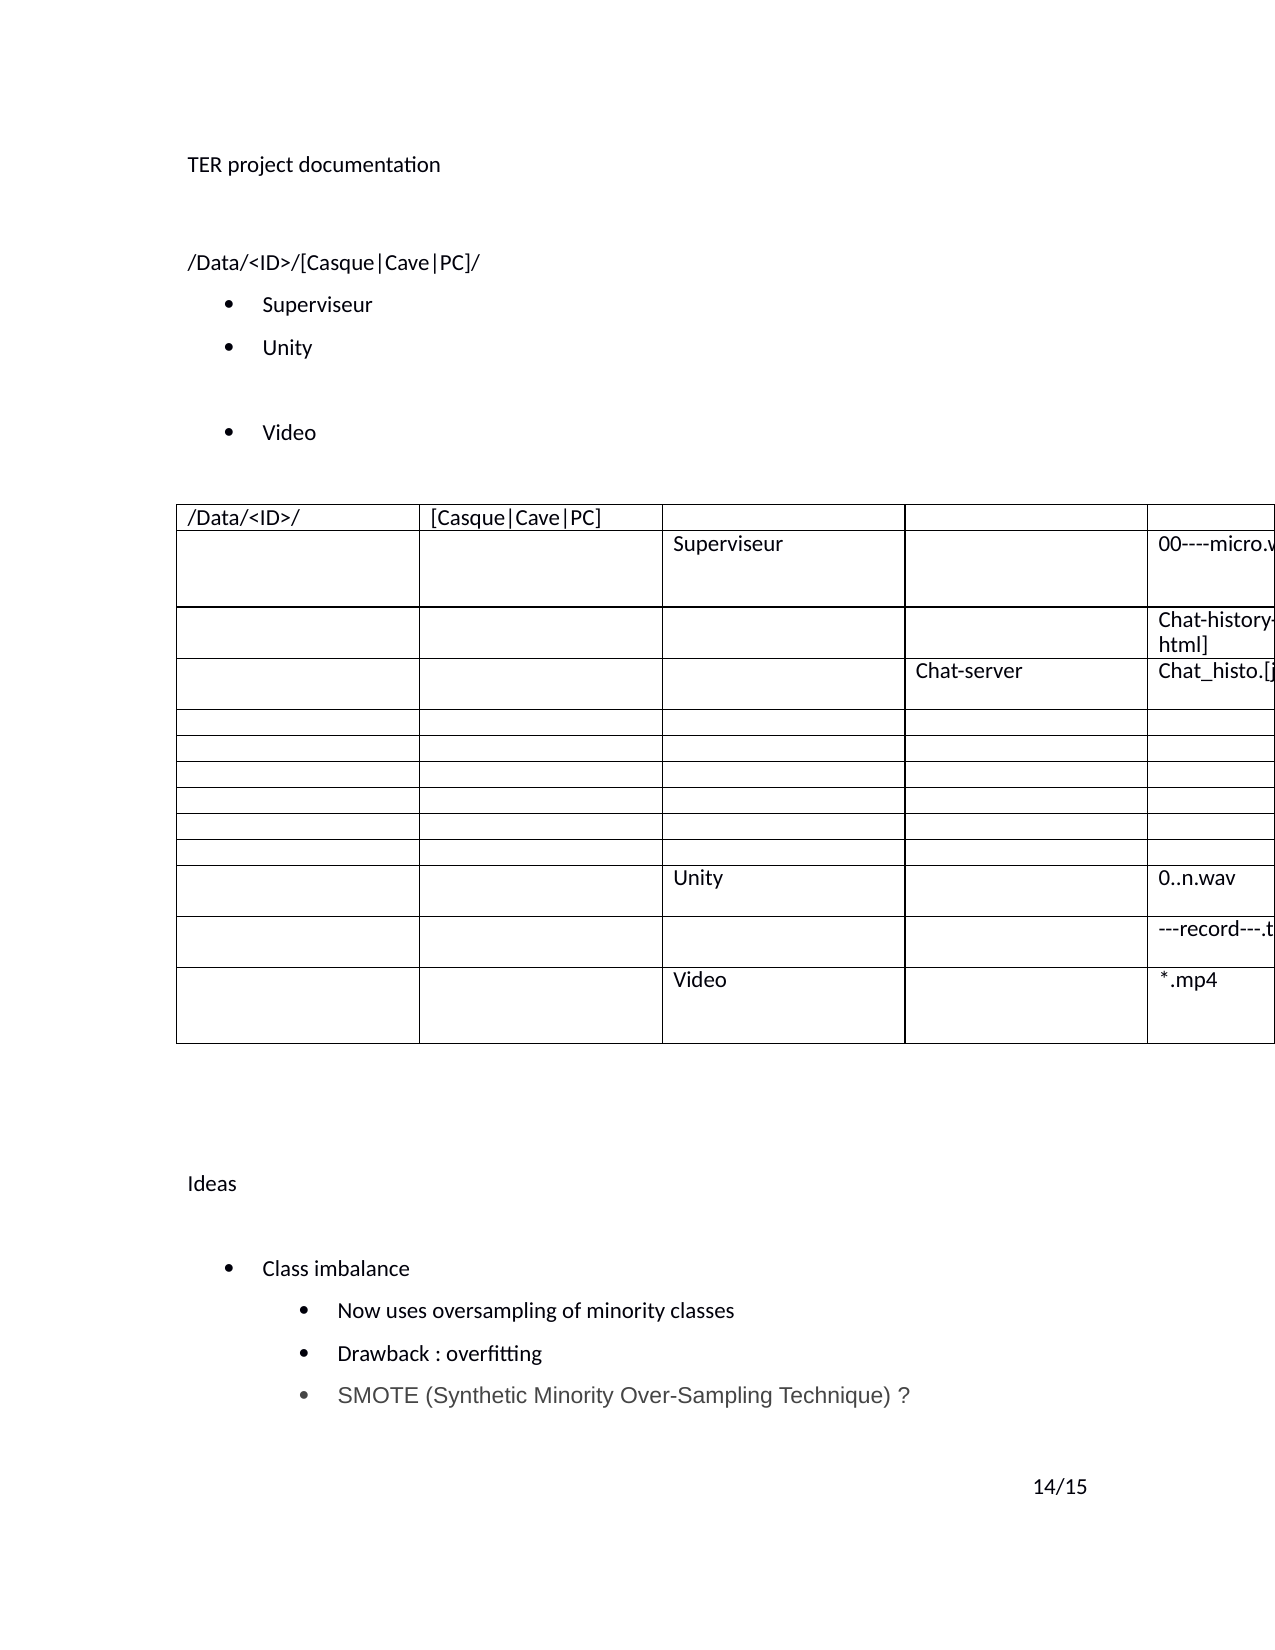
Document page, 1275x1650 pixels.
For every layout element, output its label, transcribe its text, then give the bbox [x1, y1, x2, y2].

list Now uses oversampling of minority classes [300, 1298, 1087, 1324]
table_cell [420, 917, 662, 967]
table_cell [420, 531, 662, 606]
table_cell ---record---.txt [1148, 917, 1274, 967]
list Drawback : overfitting [300, 1341, 1087, 1366]
table_cell [906, 788, 1147, 813]
table_cell [1148, 710, 1274, 734]
table_cell [906, 608, 1147, 657]
table_header [1148, 505, 1274, 530]
table_cell [177, 531, 419, 606]
table_cell [663, 814, 904, 839]
table_cell [420, 736, 662, 761]
table_header [Casque|Cave|PC] [420, 505, 662, 530]
table_cell Superviseur [663, 531, 904, 606]
list Unity [225, 335, 1087, 360]
table_cell 00----micro.wav [1148, 531, 1274, 606]
table_cell [177, 788, 419, 813]
table_cell [906, 762, 1147, 787]
table_cell Chat_histo.[json|xml] [1148, 659, 1274, 708]
text Ideas [187, 1171, 1087, 1197]
list SMOTE (Synthetic Minority Over-Sampling Technique) ? [300, 1383, 1087, 1409]
table_cell [420, 762, 662, 787]
table_cell [177, 608, 419, 657]
table_cell [906, 710, 1147, 734]
table_cell Chat-history--.[xml|html] [1148, 608, 1274, 657]
table_cell [663, 710, 904, 734]
table_cell [1148, 788, 1274, 813]
table_cell Unity [663, 866, 904, 916]
list Superviseur [225, 292, 1087, 318]
table_cell [177, 659, 419, 708]
table_header /Data/<ID>/ [177, 505, 419, 530]
table_cell [906, 866, 1147, 916]
table_cell 0..n.wav [1148, 866, 1274, 916]
table_cell [906, 531, 1147, 606]
table_cell [663, 762, 904, 787]
table_cell [177, 814, 419, 839]
table_cell [663, 659, 904, 708]
table_cell [663, 788, 904, 813]
list Class imbalance [225, 1256, 1087, 1282]
table_cell [420, 710, 662, 734]
table_cell [906, 814, 1147, 839]
table_header [663, 505, 904, 530]
table_cell [1148, 814, 1274, 839]
table_cell [420, 659, 662, 708]
table_cell [663, 736, 904, 761]
table_cell Video [663, 968, 904, 1043]
table_cell [906, 840, 1147, 865]
table_cell [906, 968, 1147, 1043]
table_cell [177, 710, 419, 734]
table_cell [420, 968, 662, 1043]
table_cell [663, 840, 904, 865]
table_cell [177, 917, 419, 967]
table_cell [1148, 762, 1274, 787]
table_cell [177, 736, 419, 761]
table_cell [1148, 736, 1274, 761]
table_cell [420, 788, 662, 813]
text /Data/<ID>/[Casque|Cave|PC]/ [187, 250, 1087, 276]
table_cell [420, 608, 662, 657]
table_header [906, 505, 1147, 530]
table_cell *.mp4 [1148, 968, 1274, 1043]
table_cell [420, 840, 662, 865]
table_cell [663, 608, 904, 657]
table_cell [1148, 840, 1274, 865]
table_cell [420, 814, 662, 839]
table_cell [663, 917, 904, 967]
table_cell [177, 866, 419, 916]
table_cell [177, 762, 419, 787]
table_cell [177, 840, 419, 865]
table_cell [177, 968, 419, 1043]
table_cell [906, 917, 1147, 967]
table_cell Chat-server [906, 659, 1147, 708]
table_cell [906, 736, 1147, 761]
table_cell [420, 866, 662, 916]
list Video [225, 419, 1087, 445]
